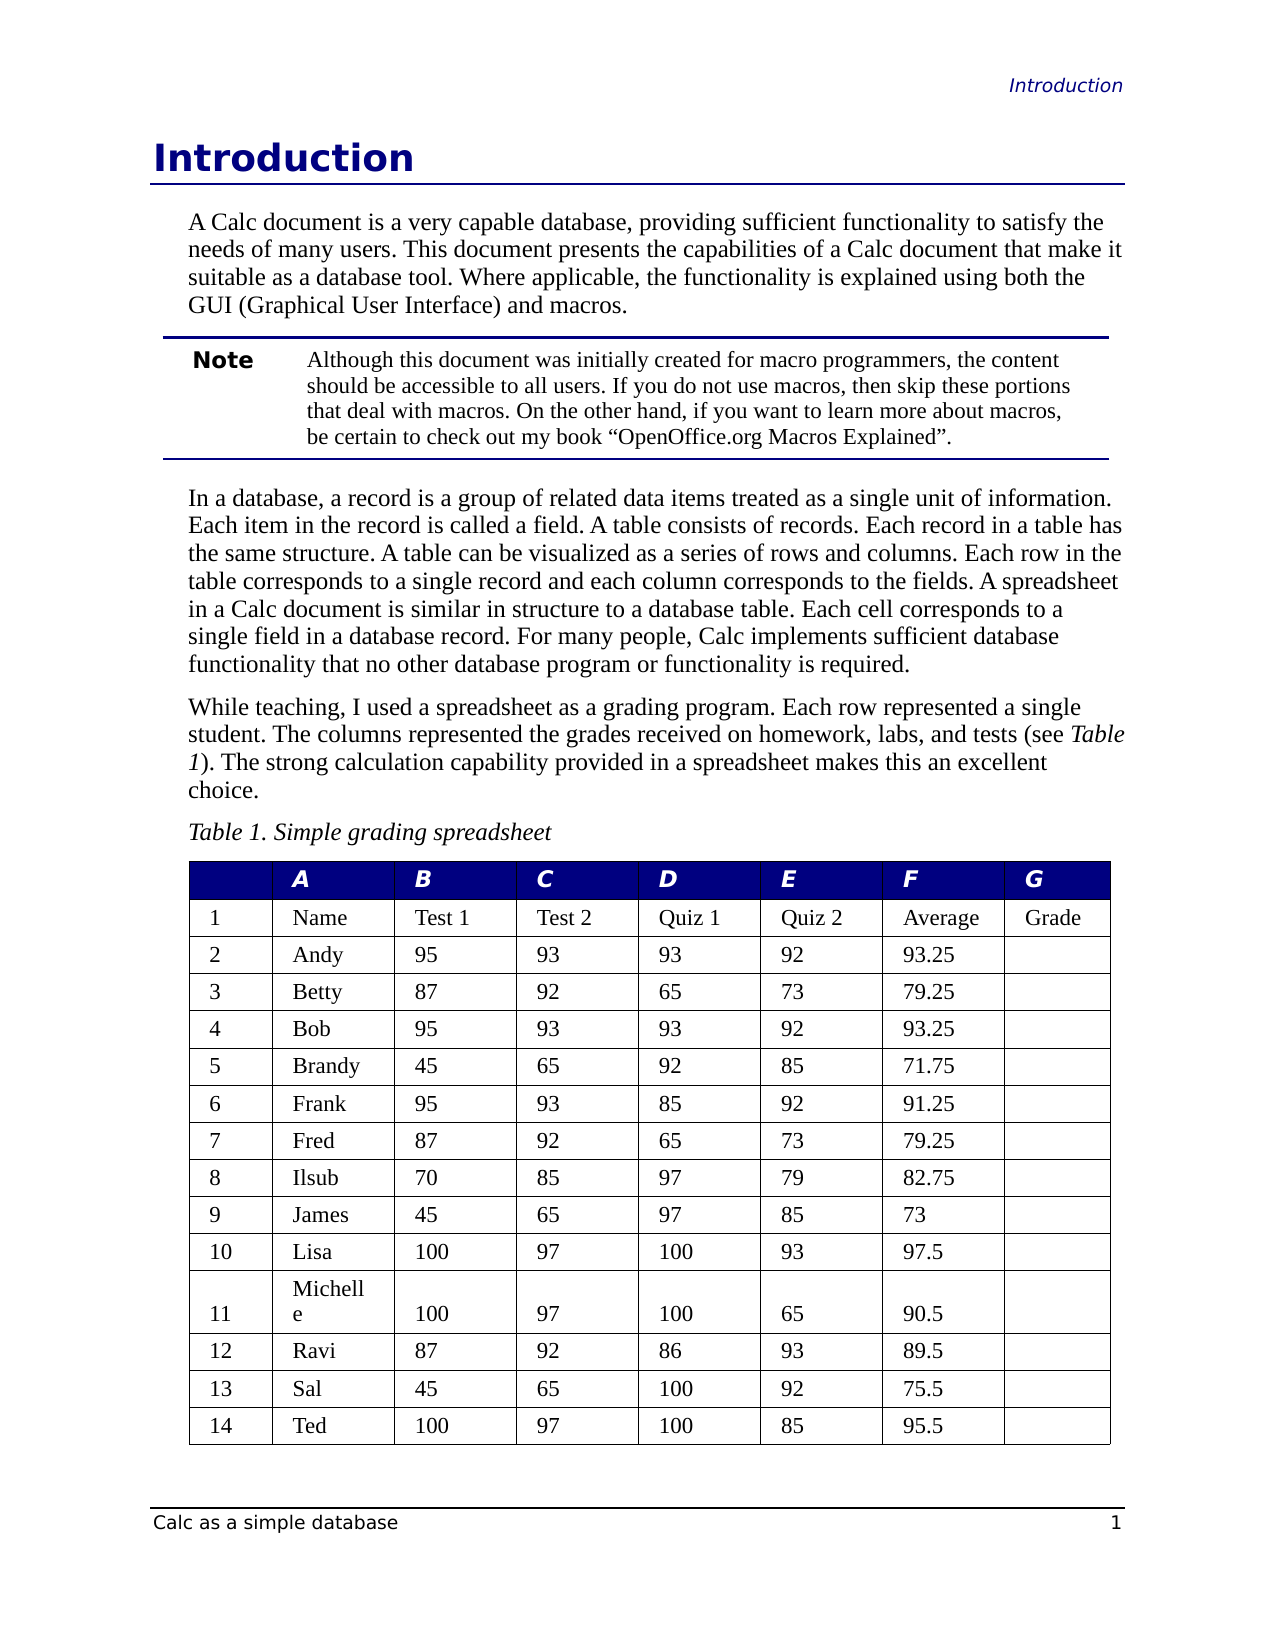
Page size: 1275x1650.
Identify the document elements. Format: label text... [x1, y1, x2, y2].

table_cell [1005, 1049, 1110, 1085]
table_cell Average [883, 900, 1004, 936]
table_cell 92 [761, 1371, 882, 1407]
table_cell Quiz 1 [639, 900, 760, 936]
table_cell 92 [517, 1123, 638, 1159]
table_cell 85 [517, 1160, 638, 1196]
text Table 1. Simple grading spreadsheet [188, 818, 1125, 846]
table_cell 85 [761, 1049, 882, 1085]
table_cell 45 [395, 1049, 516, 1085]
table_cell 87 [395, 1334, 516, 1370]
table_cell 79 [761, 1160, 882, 1196]
table_cell 65 [639, 1123, 760, 1159]
table_cell 100 [639, 1408, 760, 1444]
table_header B [395, 862, 516, 899]
table_cell 65 [517, 1371, 638, 1407]
table_header A [273, 862, 394, 899]
table_cell 91.25 [883, 1086, 1004, 1122]
table_cell 93.25 [883, 937, 1004, 973]
table_cell 89.5 [883, 1334, 1004, 1370]
table_header C [517, 862, 638, 899]
table_cell 75.5 [883, 1371, 1004, 1407]
table_cell 13 [190, 1371, 272, 1407]
table_cell 65 [639, 974, 760, 1010]
table_cell [1005, 1086, 1110, 1122]
table_cell 79.25 [883, 974, 1004, 1010]
table_cell 97 [639, 1160, 760, 1196]
table_cell 97 [517, 1408, 638, 1444]
table_cell 100 [639, 1234, 760, 1270]
table_cell 92 [761, 1011, 882, 1048]
table_cell Sal [273, 1371, 394, 1407]
table_cell [1005, 974, 1110, 1010]
table_cell 100 [639, 1371, 760, 1407]
table_header F [883, 862, 1004, 899]
text While teaching, I used a spreadsheet as a grading program. Each row represented a single student. The columns represented the grades received on homework, labs, and tests (see Table 1). The strong calculation capability provided in a spreadsheet makes this an excellent choice. [188, 693, 1125, 803]
table_cell [1005, 1197, 1110, 1233]
table_cell 7 [190, 1123, 272, 1159]
table_cell Test 2 [517, 900, 638, 936]
table_cell 73 [761, 1123, 882, 1159]
table_cell 100 [395, 1234, 516, 1270]
table_cell Andy [273, 937, 394, 973]
table_header [190, 862, 272, 899]
table_cell 85 [761, 1197, 882, 1233]
table_cell 2 [190, 937, 272, 973]
table_header Although this document was initially created for macro programmers, the content should be accessible to all users. If you do not use macros, then skip these portions that deal with macros. On the other hand, if you want to learn more about macros, be certain to check out my book “OpenOffice.org Macros Explained”. [283, 339, 1109, 458]
table_cell 87 [395, 974, 516, 1010]
table_cell 14 [190, 1408, 272, 1444]
table_cell 92 [517, 1334, 638, 1370]
table_cell Test 1 [395, 900, 516, 936]
table_cell 93.25 [883, 1011, 1004, 1048]
table_cell 73 [883, 1197, 1004, 1233]
table_cell 10 [190, 1234, 272, 1270]
table_cell 71.75 [883, 1049, 1004, 1085]
table_cell 95 [395, 1086, 516, 1122]
table_cell 86 [639, 1334, 760, 1370]
table_cell 90.5 [883, 1271, 1004, 1333]
table_cell 12 [190, 1334, 272, 1370]
table_cell Ted [273, 1408, 394, 1444]
table_cell 97.5 [883, 1234, 1004, 1270]
table_cell [1005, 1160, 1110, 1196]
table_cell 11 [190, 1271, 272, 1333]
table_header E [761, 862, 882, 899]
table_cell Ravi [273, 1334, 394, 1370]
table_cell 93 [517, 1086, 638, 1122]
table_cell [1005, 1234, 1110, 1270]
table_cell [1005, 1408, 1110, 1444]
table_cell [1005, 1011, 1110, 1048]
table_cell 3 [190, 974, 272, 1010]
table_cell 6 [190, 1086, 272, 1122]
table_cell 97 [517, 1271, 638, 1333]
table_cell Betty [273, 974, 394, 1010]
table_cell 85 [761, 1408, 882, 1444]
table_cell 93 [761, 1334, 882, 1370]
table_cell 4 [190, 1011, 272, 1048]
table_cell 92 [761, 1086, 882, 1122]
table_cell 95 [395, 937, 516, 973]
text In a database, a record is a group of related data items treated as a single unit of information. Each item in the record is called a field. A table consists of records. Each record in a table has the same structure. A table can be visualized as a series of rows and columns. Each row in the table corresponds to a single record and each column corresponds to the fields. A spreadsheet in a Calc document is similar in structure to a database table. Each cell corresponds to a single field in a database record. For many people, Calc implements sufficient database functionality that no other database program or functionality is required. [188, 484, 1125, 678]
table_cell 95.5 [883, 1408, 1004, 1444]
table_cell 85 [639, 1086, 760, 1122]
table_header G [1005, 862, 1110, 899]
table_cell 5 [190, 1049, 272, 1085]
table_cell Lisa [273, 1234, 394, 1270]
table_cell 92 [639, 1049, 760, 1085]
table_cell 9 [190, 1197, 272, 1233]
table_cell 93 [761, 1234, 882, 1270]
table_cell James [273, 1197, 394, 1233]
table_cell 100 [639, 1271, 760, 1333]
table_cell Brandy [273, 1049, 394, 1085]
table_cell 100 [395, 1408, 516, 1444]
table_cell Bob [273, 1011, 394, 1048]
table_cell 92 [517, 974, 638, 1010]
subtitle Introduction [150, 134, 1125, 183]
table_cell Fred [273, 1123, 394, 1159]
table_cell 45 [395, 1371, 516, 1407]
table_cell [1005, 1334, 1110, 1370]
table_cell [1005, 1371, 1110, 1407]
table_cell 79.25 [883, 1123, 1004, 1159]
table_cell 93 [639, 937, 760, 973]
table_cell [1005, 937, 1110, 973]
table_cell 8 [190, 1160, 272, 1196]
table_cell 45 [395, 1197, 516, 1233]
table_cell [1005, 1271, 1110, 1333]
table_header D [639, 862, 760, 899]
text A Calc document is a very capable database, providing sufficient functionality to satisfy the needs of many users. This document presents the capabilities of a Calc document that make it suitable as a database tool. Where applicable, the functionality is explained using both the GUI (Graphical User Interface) and macros. [188, 208, 1125, 319]
table_cell 65 [517, 1049, 638, 1085]
table_cell Michelle [273, 1271, 394, 1333]
table_cell Ilsub [273, 1160, 394, 1196]
table_cell [1005, 1123, 1110, 1159]
table_cell 87 [395, 1123, 516, 1159]
table_cell 70 [395, 1160, 516, 1196]
table_cell 93 [639, 1011, 760, 1048]
table_cell Frank [273, 1086, 394, 1122]
table_cell 95 [395, 1011, 516, 1048]
table_cell Name [273, 900, 394, 936]
table_cell 97 [517, 1234, 638, 1270]
table_cell 65 [761, 1271, 882, 1333]
table_cell 65 [517, 1197, 638, 1233]
table_cell 82.75 [883, 1160, 1004, 1196]
table_cell 1 [190, 900, 272, 936]
table_cell 73 [761, 974, 882, 1010]
table_cell 93 [517, 1011, 638, 1048]
table_cell 92 [761, 937, 882, 973]
table_cell 100 [395, 1271, 516, 1333]
table_header Note [163, 339, 283, 458]
table_cell 93 [517, 937, 638, 973]
table_cell 97 [639, 1197, 760, 1233]
table_cell Grade [1005, 900, 1110, 936]
table_cell Quiz 2 [761, 900, 882, 936]
